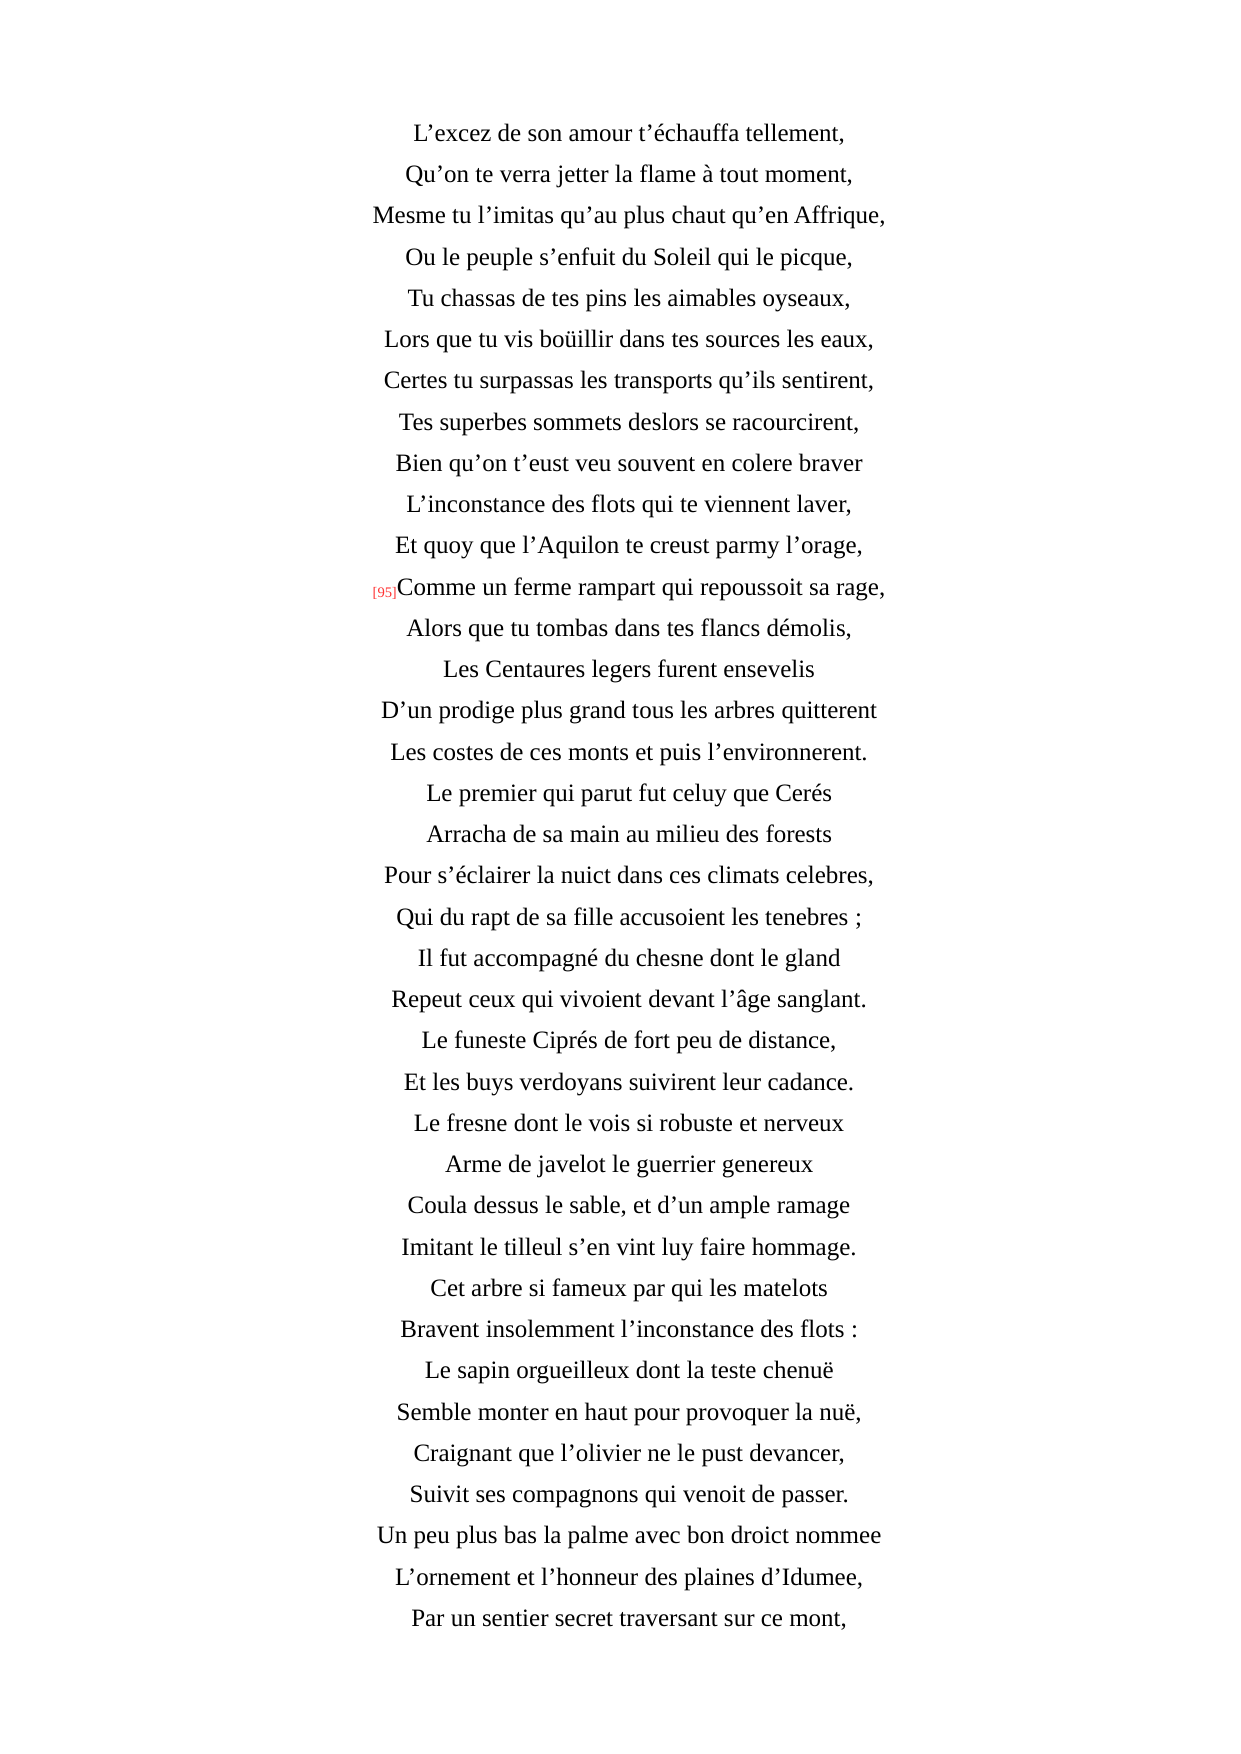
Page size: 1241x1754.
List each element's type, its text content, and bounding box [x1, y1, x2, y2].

text Les costes de ces monts et puis l’environnerent. [118, 737, 1122, 766]
text Arracha de sa main au milieu des forests [118, 819, 1122, 848]
text L’ornement et l’honneur des plaines d’Idumee, [118, 1562, 1122, 1591]
text Bien qu’on t’eust veu souvent en colere braver [118, 448, 1122, 477]
text Arme de javelot le guerrier genereux [118, 1149, 1122, 1178]
text Ou le peuple s’enfuit du Soleil qui le picque, [118, 242, 1122, 271]
text Imitant le tilleul s’en vint luy faire hommage. [118, 1232, 1122, 1261]
text Cet arbre si fameux par qui les matelots [118, 1273, 1122, 1302]
text Qui du rapt de sa fille accusoient les tenebres ; [118, 902, 1122, 931]
text Suivit ses compagnons qui venoit de passer. [118, 1479, 1122, 1508]
text Et quoy que l’Aquilon te creust parmy l’orage, [118, 531, 1122, 559]
text Il fut accompagné du chesne dont le gland [118, 943, 1122, 972]
text Par un sentier secret traversant sur ce mont, [118, 1603, 1122, 1632]
text Craignant que l’olivier ne le pust devancer, [118, 1438, 1122, 1467]
text Tes superbes sommets deslors se racourcirent, [118, 407, 1122, 436]
text Tu chassas de tes pins les aimables oyseaux, [118, 283, 1122, 312]
text Le premier qui parut fut celuy que Cerés [118, 778, 1122, 807]
text Repeut ceux qui vivoient devant l’âge sanglant. [118, 984, 1122, 1013]
text Coula dessus le sable, et d’un ample ramage [118, 1191, 1122, 1219]
text [95]Comme un ferme rampart qui repoussoit sa rage, [118, 572, 1122, 601]
text D’un prodige plus grand tous les arbres quitterent [118, 696, 1122, 724]
text Le sapin orgueilleux dont la teste chenuë [118, 1356, 1122, 1384]
text Mesme tu l’imitas qu’au plus chaut qu’en Affrique, [118, 201, 1122, 229]
text L’excez de son amour t’échauffa tellement, [118, 118, 1122, 147]
text Le funeste Ciprés de fort peu de distance, [118, 1026, 1122, 1054]
text L’inconstance des flots qui te viennent laver, [118, 489, 1122, 518]
text Certes tu surpassas les transports qu’ils sentirent, [118, 366, 1122, 394]
text Un peu plus bas la palme avec bon droict nommee [118, 1521, 1122, 1549]
text Lors que tu vis boüillir dans tes sources les eaux, [118, 324, 1122, 353]
text Pour s’éclairer la nuict dans ces climats celebres, [118, 861, 1122, 889]
text Bravent insolemment l’inconstance des flots : [118, 1314, 1122, 1343]
text Le fresne dont le vois si robuste et nerveux [118, 1108, 1122, 1137]
text Semble monter en haut pour provoquer la nuë, [118, 1397, 1122, 1426]
text Qu’on te verra jetter la flame à tout moment, [118, 159, 1122, 188]
text Alors que tu tombas dans tes flancs démolis, [118, 613, 1122, 642]
text Et les buys verdoyans suivirent leur cadance. [118, 1067, 1122, 1096]
text Les Centaures legers furent ensevelis [118, 654, 1122, 683]
